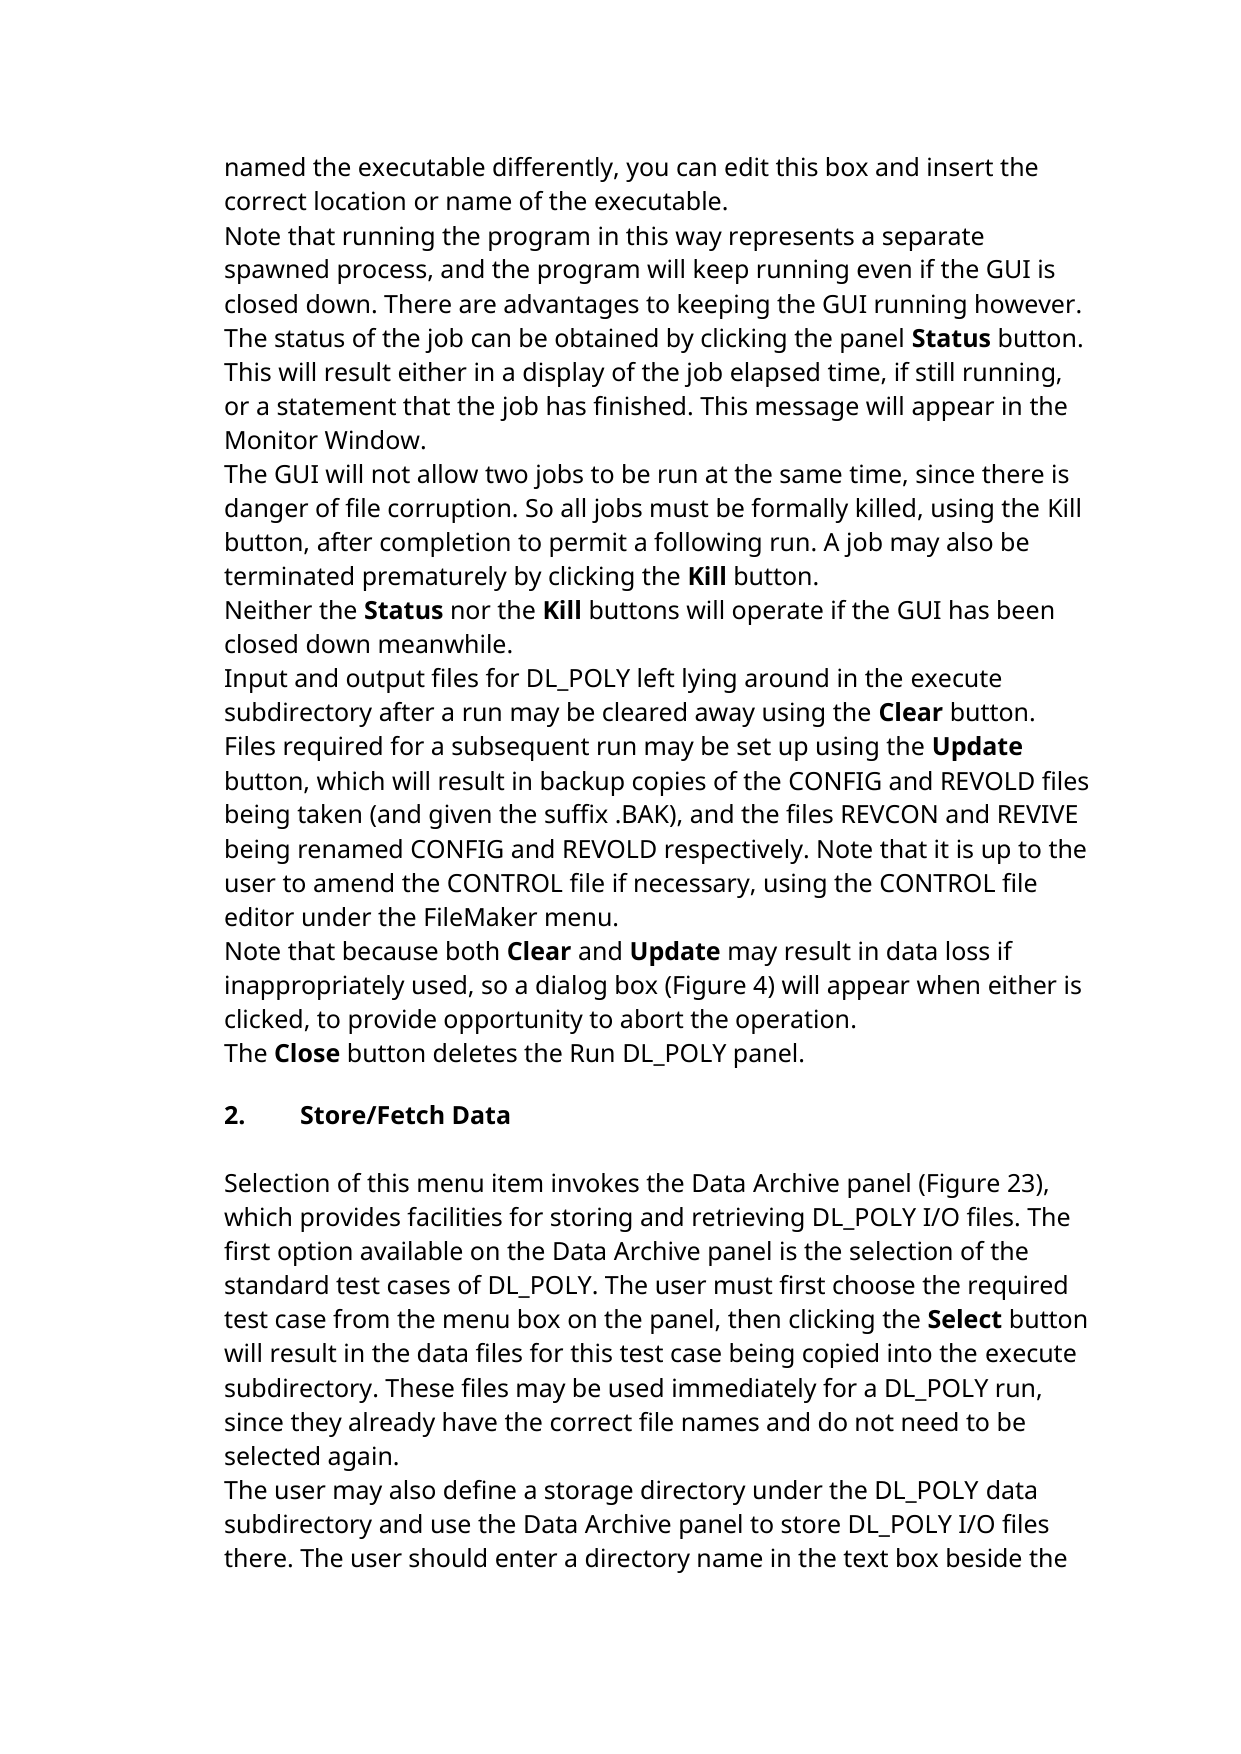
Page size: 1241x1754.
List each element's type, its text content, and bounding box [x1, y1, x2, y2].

text named the executable differently, you can edit this box and insert the correct location or name of the executable. [224, 150, 1090, 218]
text The status of the job can be obtained by clicking the panel Status button. This will result either in a display of the job elapsed time, if still running, or a statement that the job has finished. This message will appear in the Monitor Window. [224, 320, 1090, 457]
text The user may also define a storage directory under the DL_POLY data subdirectory and use the Data Archive panel to store DL_POLY I/O files there. The user should enter a directory name in the text box beside the [224, 1472, 1090, 1574]
text Note that because both Clear and Update may result in data loss if inappropriately used, so a dialog box (Figure 4) will appear when either is clicked, to provide opportunity to abort the operation. [224, 933, 1090, 1036]
text The GUI will not allow two jobs to be run at the same time, since there is danger of file corruption. So all jobs must be formally killed, using the Kill button, after completion to permit a following run. A job may also be terminated prematurely by clicking the Kill button. [224, 457, 1090, 593]
text Neither the Status nor the Kill buttons will operate if the GUI has been closed down meanwhile. [224, 593, 1090, 661]
list Store/Fetch Data [224, 1098, 1090, 1132]
text The Close button deletes the Run DL_POLY panel. [224, 1036, 1090, 1070]
text Input and output files for DL_POLY left lying around in the execute subdirectory after a run may be cleared away using the Clear button. Files required for a subsequent run may be set up using the Update button, which will result in backup copies of the CONFIG and REVOLD files being taken (and given the suffix .BAK), and the files REVCON and REVIVE being renamed CONFIG and REVOLD respectively. Note that it is up to the user to amend the CONTROL file if necessary, using the CONTROL file editor under the FileMaker menu. [224, 661, 1090, 933]
text Selection of this menu item invokes the Data Archive panel (Figure 23), which provides facilities for storing and retrieving DL_POLY I/O files. The first option available on the Data Archive panel is the selection of the standard test cases of DL_POLY. The user must first choose the required test case from the menu box on the panel, then clicking the Select button will result in the data files for this test case being copied into the execute subdirectory. These files may be used immediately for a DL_POLY run, since they already have the correct file names and do not need to be selected again. [224, 1166, 1090, 1472]
text Note that running the program in this way represents a separate spawned process, and the program will keep running even if the GUI is closed down. There are advantages to keeping the GUI running however. [224, 218, 1090, 320]
